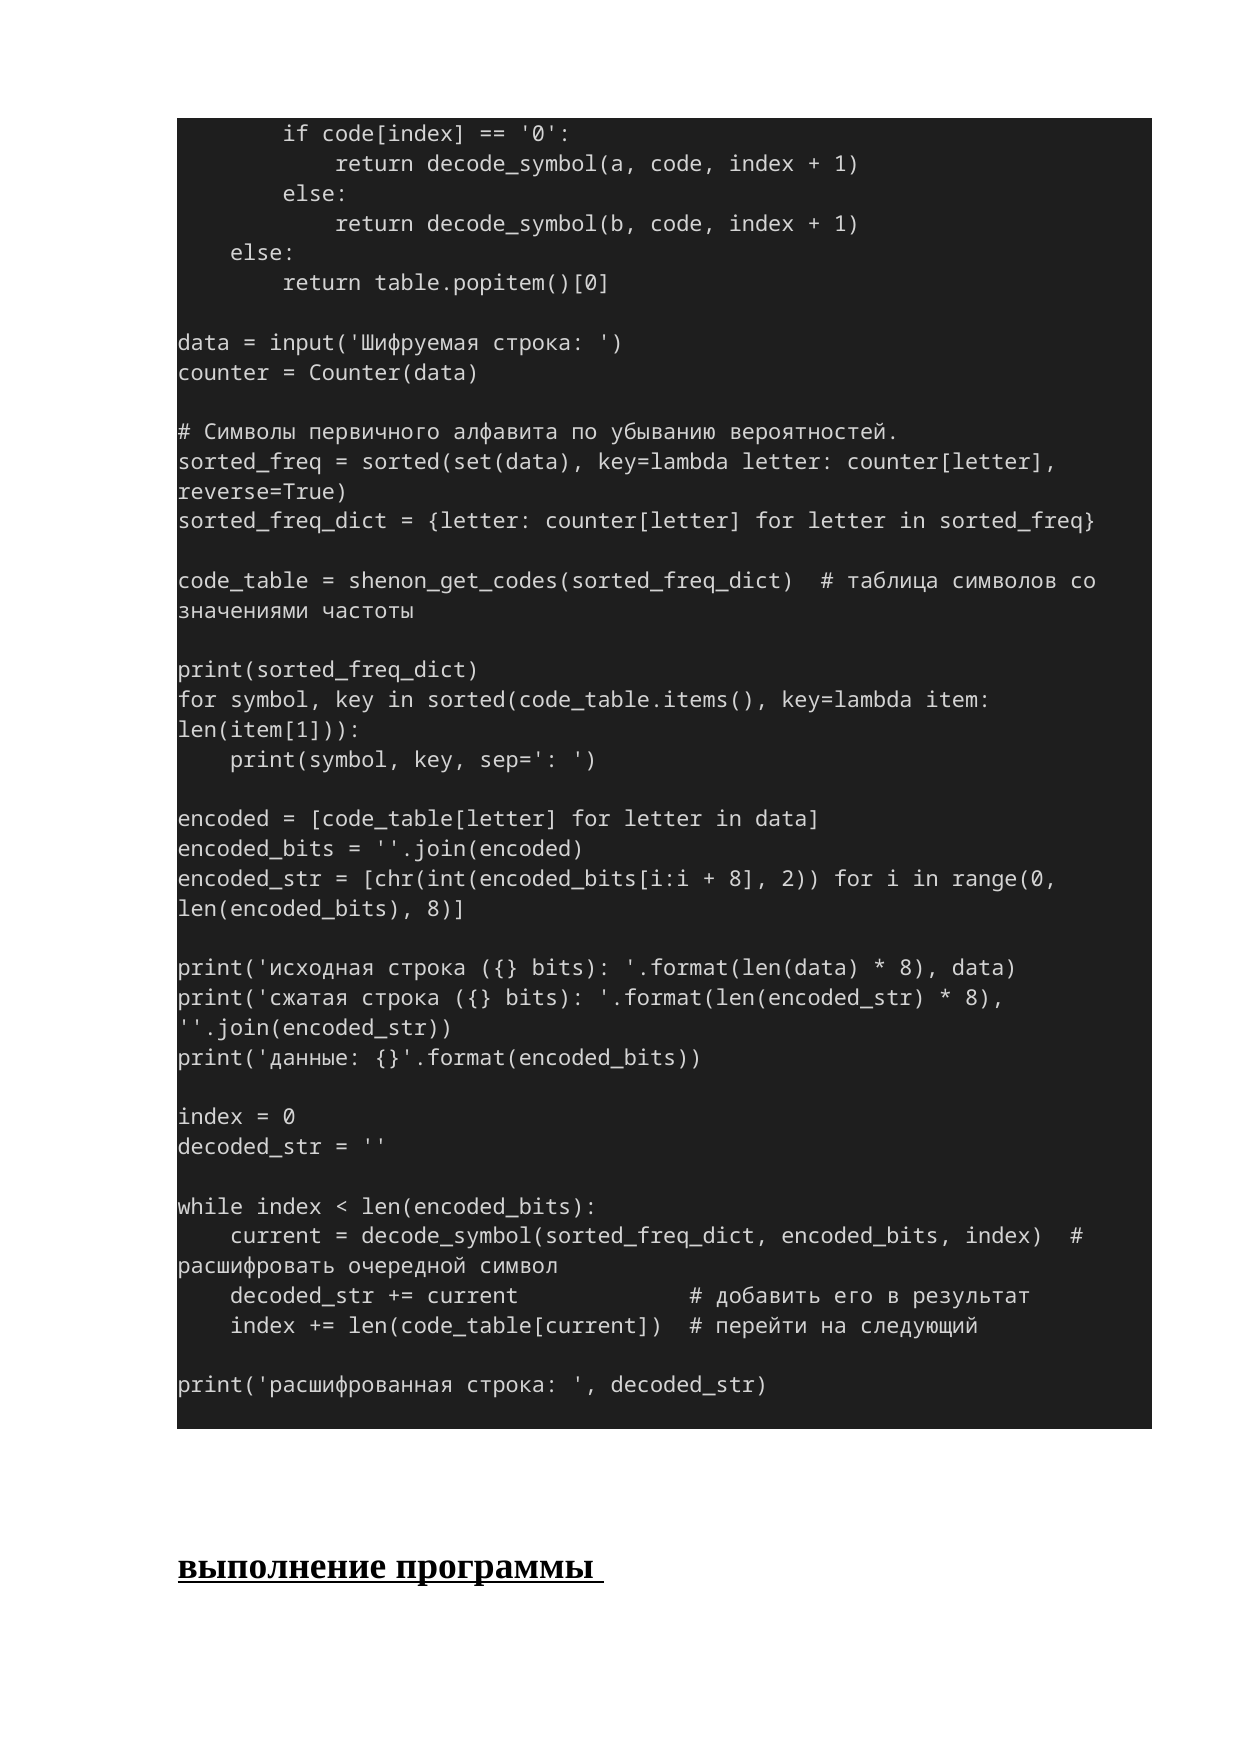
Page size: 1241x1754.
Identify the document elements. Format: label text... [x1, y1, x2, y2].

text sorted_freq_dict = {letter: counter[letter] for letter in sorted_freq} [177, 505, 1152, 535]
text data = input('Шифруемая строка: ') [177, 327, 1152, 356]
text print(symbol, key, sep=': ') [177, 744, 1152, 773]
text index += len(code_table[current]) # перейти на следующий [177, 1310, 1152, 1339]
text print('исходная строка ({} bits): '.format(len(data) * 8), data) [177, 952, 1152, 982]
text counter = Counter(data) [177, 356, 1152, 386]
text decoded_str = '' [177, 1131, 1152, 1161]
text else: [177, 178, 1152, 207]
text code_table = shenon_get_codes(sorted_freq_dict) # таблица символов со значениями частоты [177, 565, 1152, 624]
text print('расшифрованная строка: ', decoded_str) [177, 1369, 1152, 1399]
text encoded = [code_table[letter] for letter in data] [177, 803, 1152, 833]
text encoded_bits = ''.join(encoded) [177, 833, 1152, 863]
text encoded_str = [chr(int(encoded_bits[i:i + 8], 2)) for i in range(0, len(encoded_bits), 8)] [177, 863, 1152, 922]
text return decode_symbol(a, code, index + 1) [177, 148, 1152, 178]
text # Символы первичного алфавита по убыванию вероятностей. [177, 416, 1152, 446]
text while index < len(encoded_bits): [177, 1191, 1152, 1220]
text if code[index] == '0': [177, 118, 1152, 148]
text return table.popitem()[0] [177, 267, 1152, 297]
text return decode_symbol(b, code, index + 1) [177, 207, 1152, 237]
text current = decode_symbol(sorted_freq_dict, encoded_bits, index) # расшифровать очередной символ [177, 1220, 1152, 1280]
text print('сжатая строка ({} bits): '.format(len(encoded_str) * 8), ''.join(encoded_str)) [177, 982, 1152, 1042]
text print('данные: {}'.format(encoded_bits)) [177, 1042, 1152, 1071]
text выполнение программы [177, 1544, 1152, 1587]
text for symbol, key in sorted(code_table.items(), key=lambda item: len(item[1])): [177, 684, 1152, 744]
text decoded_str += current # добавить его в результат [177, 1280, 1152, 1310]
text else: [177, 237, 1152, 267]
text print(sorted_freq_dict) [177, 654, 1152, 684]
text index = 0 [177, 1101, 1152, 1131]
text sorted_freq = sorted(set(data), key=lambda letter: counter[letter], reverse=True) [177, 446, 1152, 505]
